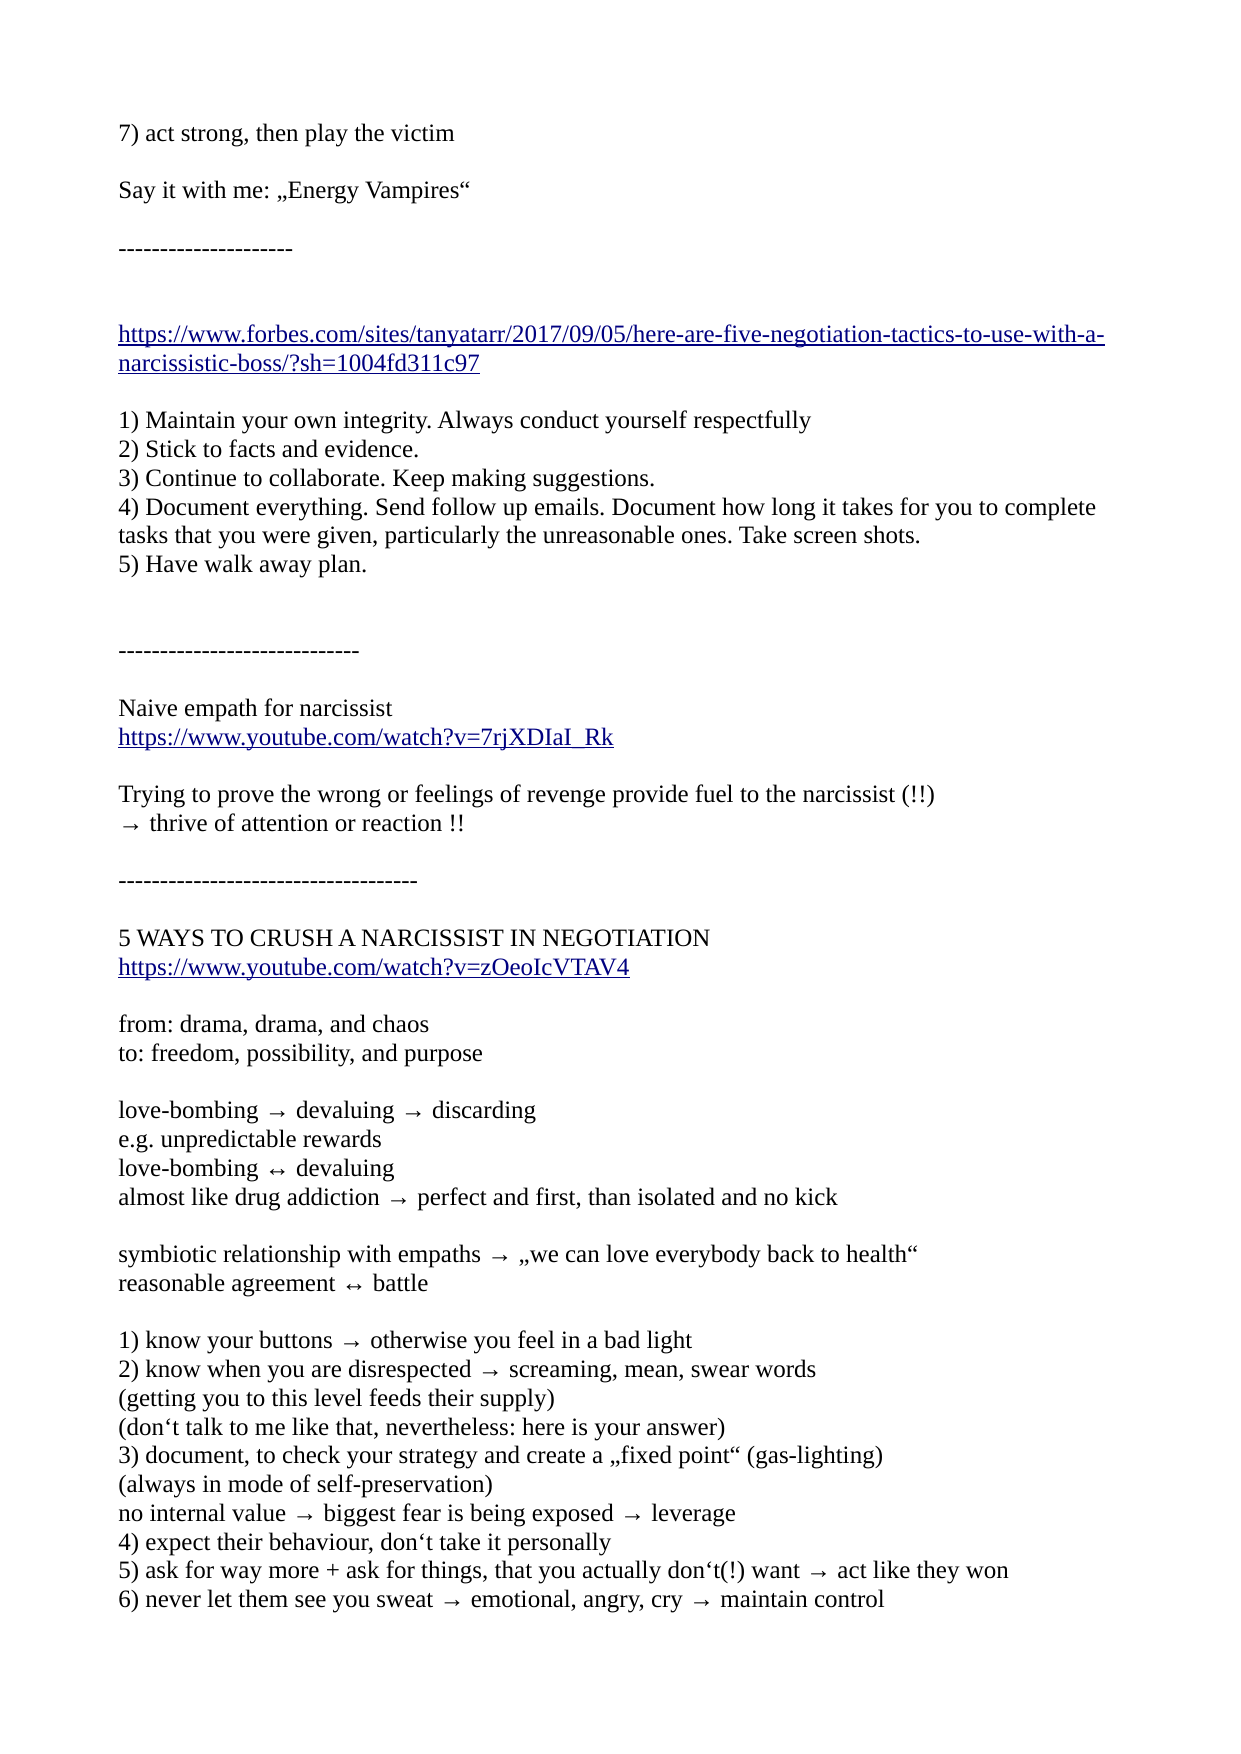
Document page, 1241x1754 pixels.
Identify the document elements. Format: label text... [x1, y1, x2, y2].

text love-bombing → devaluing → discarding [118, 1096, 1122, 1124]
text (don‘t talk to me like that, nevertheless: here is your answer) [118, 1412, 1122, 1441]
text to: freedom, possibility, and purpose [118, 1038, 1122, 1067]
text Naive empath for narcissist [118, 693, 1122, 722]
text 1) know your buttons → otherwise you feel in a bad light [118, 1326, 1122, 1354]
text (getting you to this level feeds their supply) [118, 1383, 1122, 1412]
text 1) Maintain your own integrity. Always conduct yourself respectfully [118, 406, 1122, 434]
text almost like drug addiction → perfect and first, than isolated and no kick [118, 1182, 1122, 1211]
text 5) Have walk away plan. [118, 549, 1122, 578]
text reasonable agreement ↔ battle [118, 1268, 1122, 1297]
text (always in mode of self-preservation) [118, 1469, 1122, 1498]
text ------------------------------------ [118, 866, 1122, 894]
text 2) know when you are disrespected → screaming, mean, swear words [118, 1354, 1122, 1383]
text 7) act strong, then play the victim [118, 118, 1122, 147]
text https://www.forbes.com/sites/tanyatarr/2017/09/05/here-are-five-negotiation-tactics-to-use-with-a-narcissistic-boss/?sh=1004fd311c97 [118, 319, 1122, 377]
text https://www.youtube.com/watch?v=7rjXDIaI_Rk [118, 722, 1122, 751]
text 3) Continue to collaborate. Keep making suggestions. [118, 463, 1122, 492]
text from: drama, drama, and chaos [118, 1009, 1122, 1038]
text Say it with me: „Energy Vampires“ [118, 176, 1122, 204]
text no internal value → biggest fear is being exposed → leverage [118, 1498, 1122, 1527]
text Trying to prove the wrong or feelings of revenge provide fuel to the narcissist (!!) [118, 779, 1122, 808]
text love-bombing ↔ devaluing [118, 1153, 1122, 1182]
text 2) Stick to facts and evidence. [118, 434, 1122, 463]
text 4) expect their behaviour, don‘t take it personally [118, 1527, 1122, 1556]
text 5) ask for way more + ask for things, that you actually don‘t(!) want → act like they won [118, 1556, 1122, 1584]
text https://www.youtube.com/watch?v=zOeoIcVTAV4 [118, 952, 1122, 981]
text → thrive of attention or reaction !! [118, 808, 1122, 837]
text 3) document, to check your strategy and create a „fixed point“ (gas-lighting) [118, 1441, 1122, 1469]
text --------------------- [118, 233, 1122, 262]
text e.g. unpredictable rewards [118, 1124, 1122, 1153]
text symbiotic relationship with empaths → „we can love everybody back to health“ [118, 1239, 1122, 1268]
text 4) Document everything. Send follow up emails. Document how long it takes for you to complete tasks that you were given, particularly the unreasonable ones. Take screen shots. [118, 492, 1122, 549]
text 6) never let them see you sweat → emotional, angry, cry → maintain control [118, 1584, 1122, 1613]
text ----------------------------- [118, 636, 1122, 664]
text 5 WAYS TO CRUSH A NARCISSIST IN NEGOTIATION [118, 923, 1122, 952]
